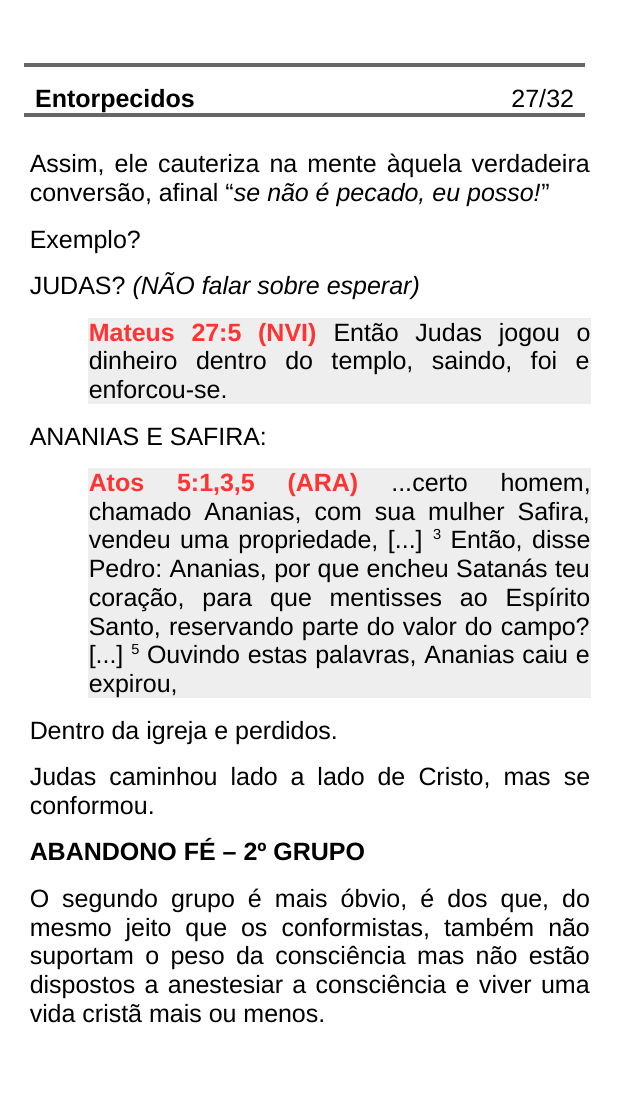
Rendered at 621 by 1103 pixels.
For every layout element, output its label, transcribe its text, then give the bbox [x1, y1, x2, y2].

text Judas caminhou lado a lado de Cristo, mas se conformou. [29, 762, 591, 820]
list Atos 5:1,3,5 (ARA) ...certo homem, chamado Ananias, com sua mulher Safira, vendeu uma propriedade, [...] 3 Então, disse Pedro: Ananias, por que encheu Satanás teu coração, para que mentisses ao Espírito Santo, reservando parte do valor do campo? [...] 5 Ouvindo estas palavras, Ananias caiu e expirou, [88, 468, 591, 698]
text ANANIAS E SAFIRA: [29, 422, 591, 450]
text ABANDONO FÉ – 2º GRUPO [29, 837, 591, 866]
text Dentro da igreja e perdidos. [29, 716, 591, 744]
text JUDAS? (NÃO falar sobre esperar) [29, 271, 591, 300]
text Exemplo? [29, 225, 591, 253]
text Assim, ele cauteriza na mente àquela verdadeira conversão, afinal “se não é pecado, eu posso!” [29, 149, 591, 207]
text O segundo grupo é mais óbvio, é dos que, do mesmo jeito que os conformistas, também não suportam o peso da consciência mas não estão dispostos a anestesiar a consciência e viver uma vida cristã mais ou menos. [29, 884, 591, 1028]
list Mateus 27:5 (NVI) Então Judas jogou o dinheiro dentro do templo, saindo, foi e enforcou-se. [88, 318, 591, 404]
